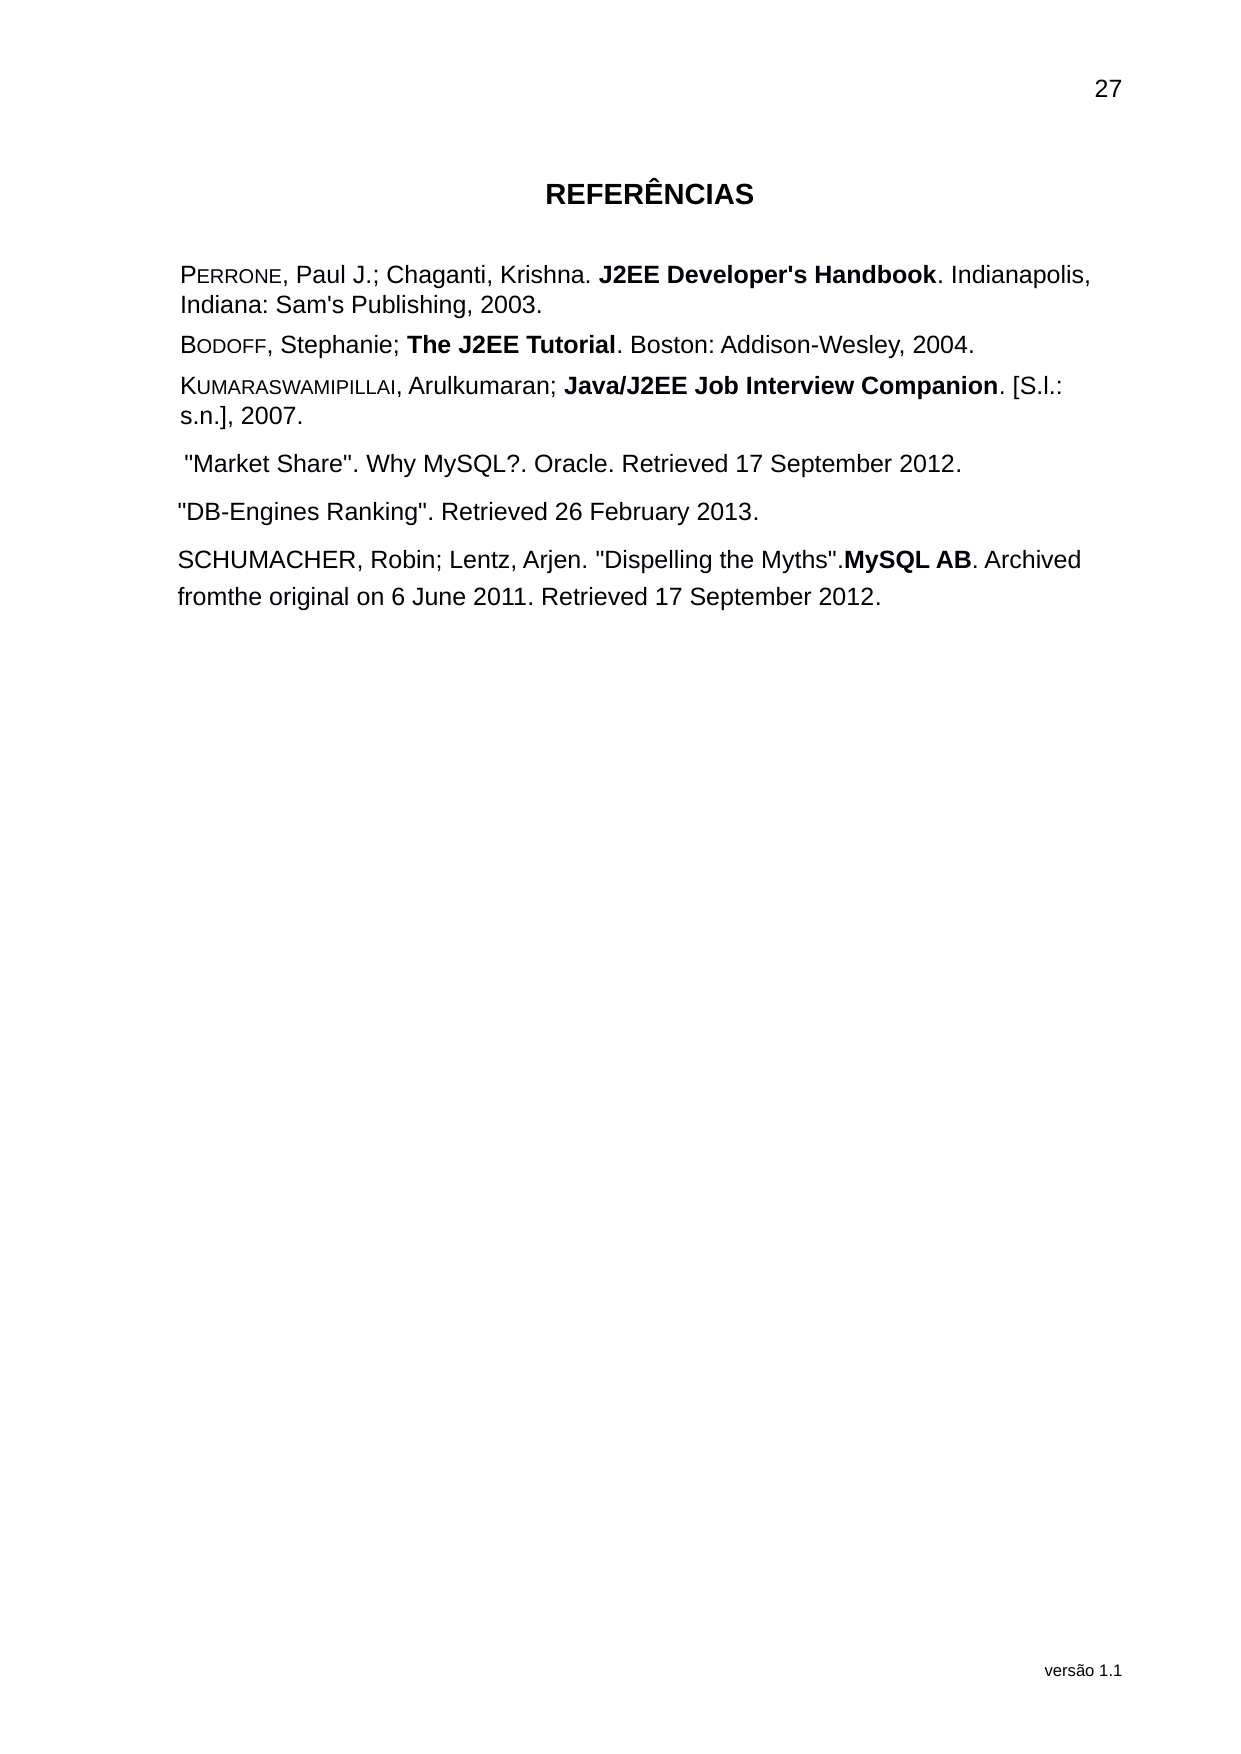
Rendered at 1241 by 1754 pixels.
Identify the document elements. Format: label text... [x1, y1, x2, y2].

text SCHUMACHER, Robin; Lentz, Arjen. "Dispelling the Myths".MySQL AB. Archived fromthe original on 6 June 2011. Retrieved 17 September 2012. [177, 536, 1122, 611]
text "DB-Engines Ranking". Retrieved 26 February 2013. [177, 488, 1122, 525]
text Kumaraswamipillai, Arulkumaran; Java/J2EE Job Interview Companion. [S.l.: s.n.], 2007. [180, 369, 1122, 429]
text Perrone, Paul J.; Chaganti, Krishna. J2EE Developer's Handbook. Indianapolis, Indiana: Sam's Publishing, 2003. [180, 259, 1122, 319]
subtitle Referências [177, 177, 1122, 211]
text Bodoff, Stephanie; The J2EE Tutorial. Boston: Addison-Wesley, 2004. [180, 329, 1122, 359]
text "Market Share". Why MySQL?. Oracle. Retrieved 17 September 2012. [177, 440, 1122, 477]
